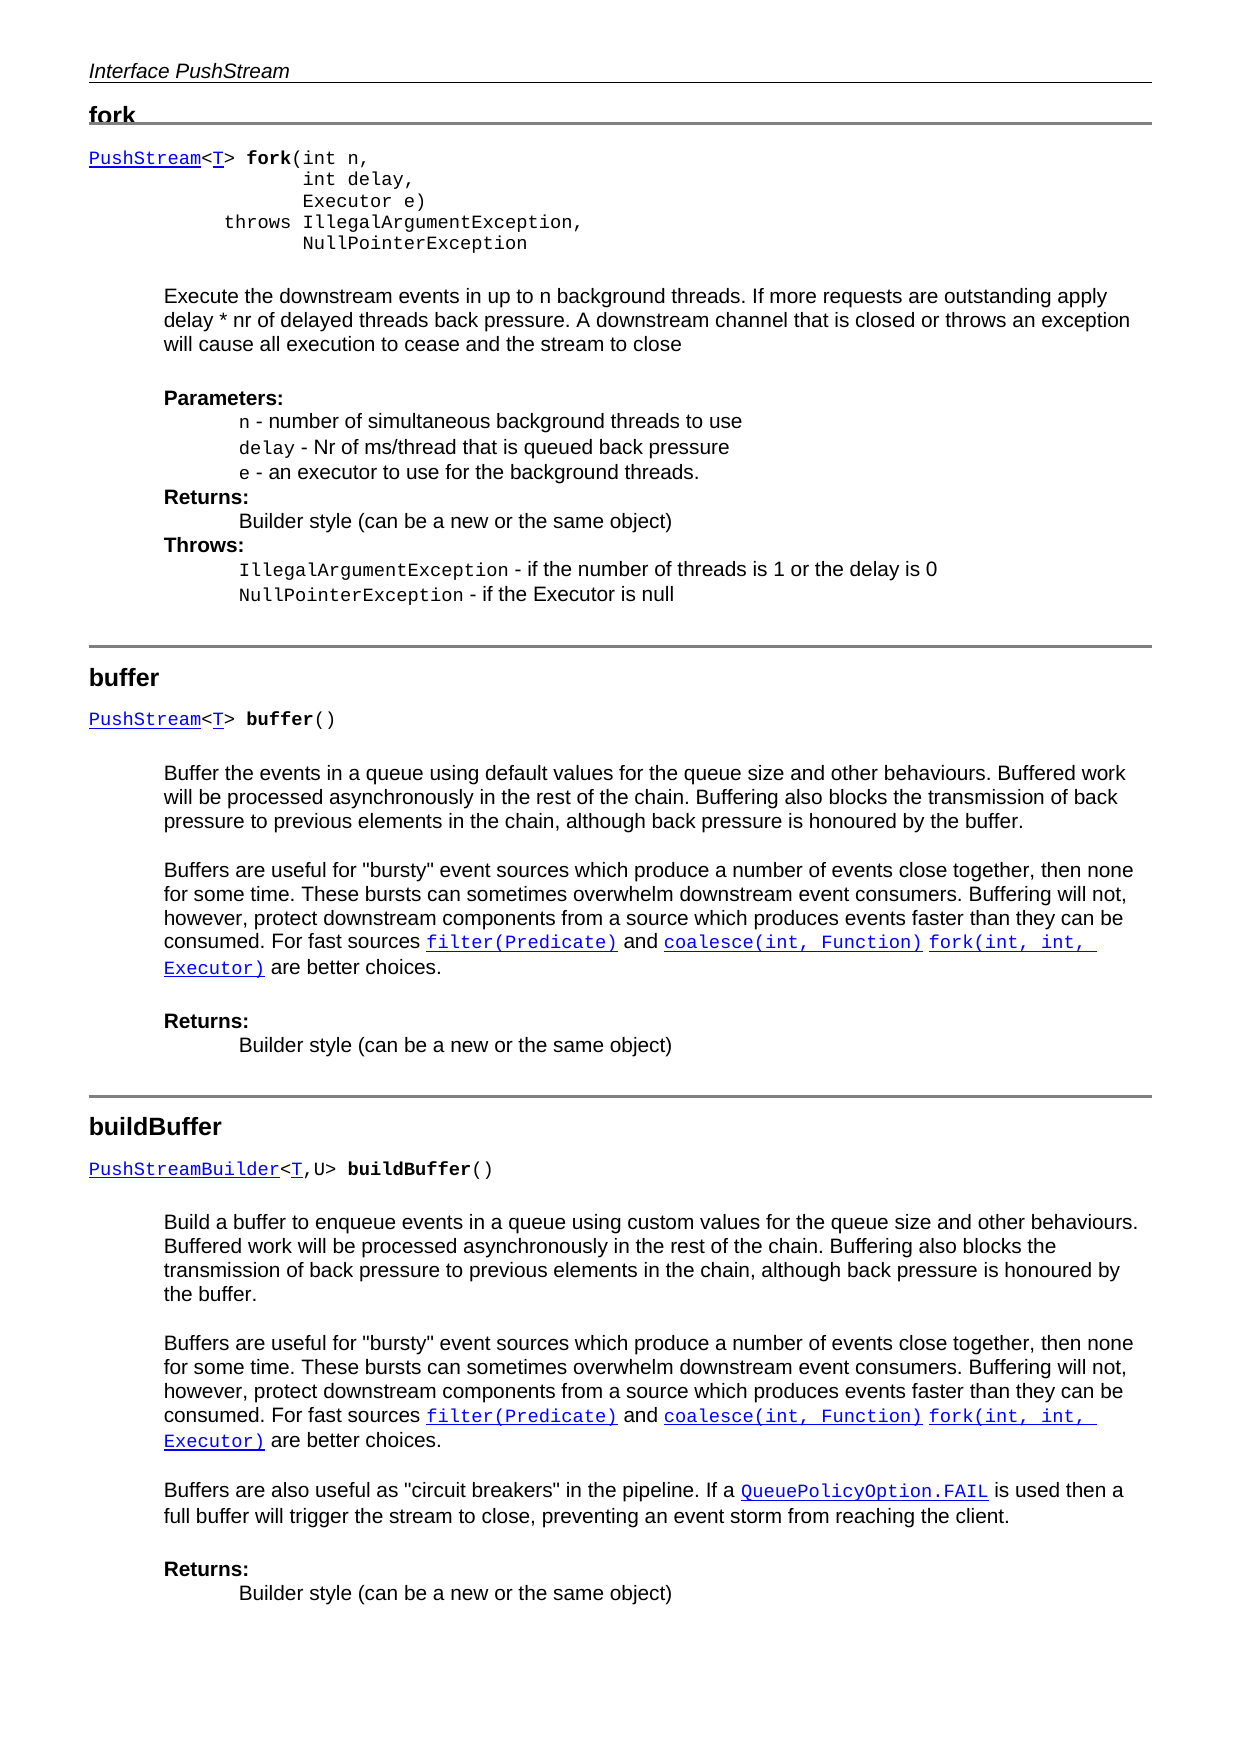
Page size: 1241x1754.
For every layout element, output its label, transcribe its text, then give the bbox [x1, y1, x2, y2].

subtitle buildBuffer [88, 1132, 1152, 1136]
text Builder style (can be a new or the same object) [238, 1033, 1152, 1057]
text Buffers are useful for "bursty" event sources which produce a number of events close together, then none for some time. These bursts can sometimes overwhelm downstream event consumers. Buffering will not, however, protect downstream components from a source which produces events faster than they can be consumed. For fast sources filter(Predicate) and coalesce(int, Function) fork(int, int, Executor) are better choices. [163, 857, 1152, 980]
text Buffers are also useful as "circuit breakers" in the pipeline. If a QueuePolicyOption.FAIL is used then a full buffer will trigger the stream to close, preventing an event storm from reaching the client. [163, 1478, 1152, 1527]
text n - number of simultaneous background threads to use [238, 409, 1152, 434]
text PushStream<T> buffer() [88, 710, 1152, 731]
text IllegalArgumentException - if the number of threads is 1 or the delay is 0 [238, 557, 1152, 582]
text Buffer the events in a queue using default values for the queue size and other behaviours. Buffered work will be processed asynchronously in the rest of the chain. Buffering also blocks the transmission of back pressure to previous elements in the chain, although back pressure is honoured by the buffer. [163, 761, 1152, 832]
text Builder style (can be a new or the same object) [238, 509, 1152, 533]
text Buffers are useful for "bursty" event sources which produce a number of events close together, then none for some time. These bursts can sometimes overwhelm downstream event consumers. Buffering will not, however, protect downstream components from a source which produces events faster than they can be consumed. For fast sources filter(Predicate) and coalesce(int, Function) fork(int, int, Executor) are better choices. [163, 1331, 1152, 1453]
text Returns: [163, 485, 1152, 509]
text Returns: [163, 1009, 1152, 1033]
text PushStreamBuilder<T,U> buildBuffer() [88, 1160, 1152, 1181]
text Build a buffer to enqueue events in a queue using custom values for the queue size and other behaviours. Buffered work will be processed asynchronously in the rest of the chain. Buffering also blocks the transmission of back pressure to previous elements in the chain, although back pressure is honoured by the buffer. [163, 1210, 1152, 1306]
text Throws: [163, 533, 1152, 557]
text PushStream<T> fork(int n, int delay, Executor e) throws IllegalArgumentException, NullPointerException [88, 149, 1152, 255]
text delay - Nr of ms/thread that is queued back pressure [238, 434, 1152, 460]
text Builder style (can be a new or the same object) [238, 1581, 1152, 1604]
text NullPointerException - if the Executor is null [238, 582, 1152, 607]
text e - an executor to use for the background threads. [238, 460, 1152, 485]
text Returns: [163, 1557, 1152, 1581]
text Parameters: [163, 385, 1152, 409]
text Execute the downstream events in up to n background threads. If more requests are outstanding apply delay * nr of delayed threads back pressure. A downstream channel that is closed or throws an exception will cause all execution to cease and the stream to close [163, 284, 1152, 356]
